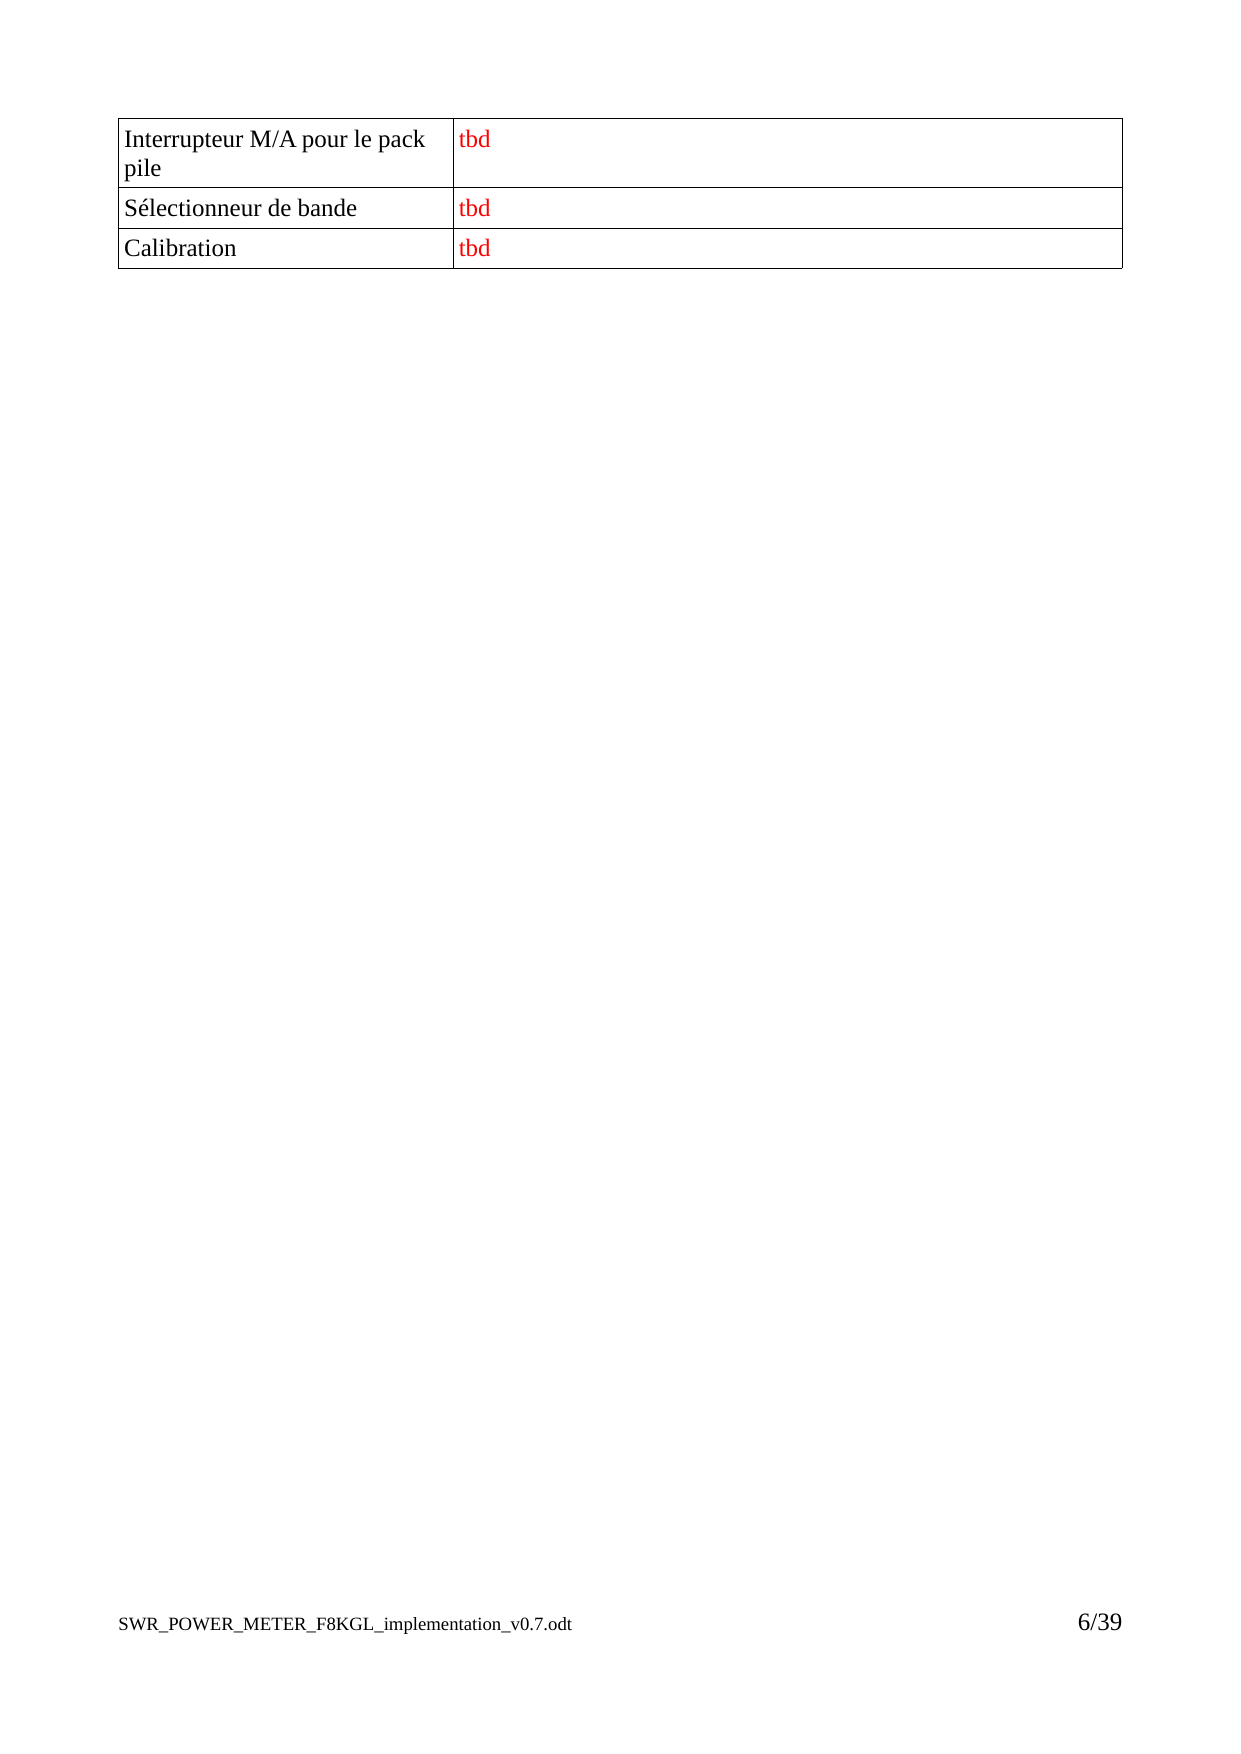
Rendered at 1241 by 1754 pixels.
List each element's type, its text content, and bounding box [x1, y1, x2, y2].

table_header Interrupteur M/A pour le pack pile [119, 119, 453, 187]
table_cell tbd [454, 229, 1122, 268]
table_header tbd [454, 119, 1122, 187]
table_cell Calibration [119, 229, 453, 268]
table_cell Sélectionneur de bande [119, 188, 453, 227]
table_cell tbd [454, 188, 1122, 227]
